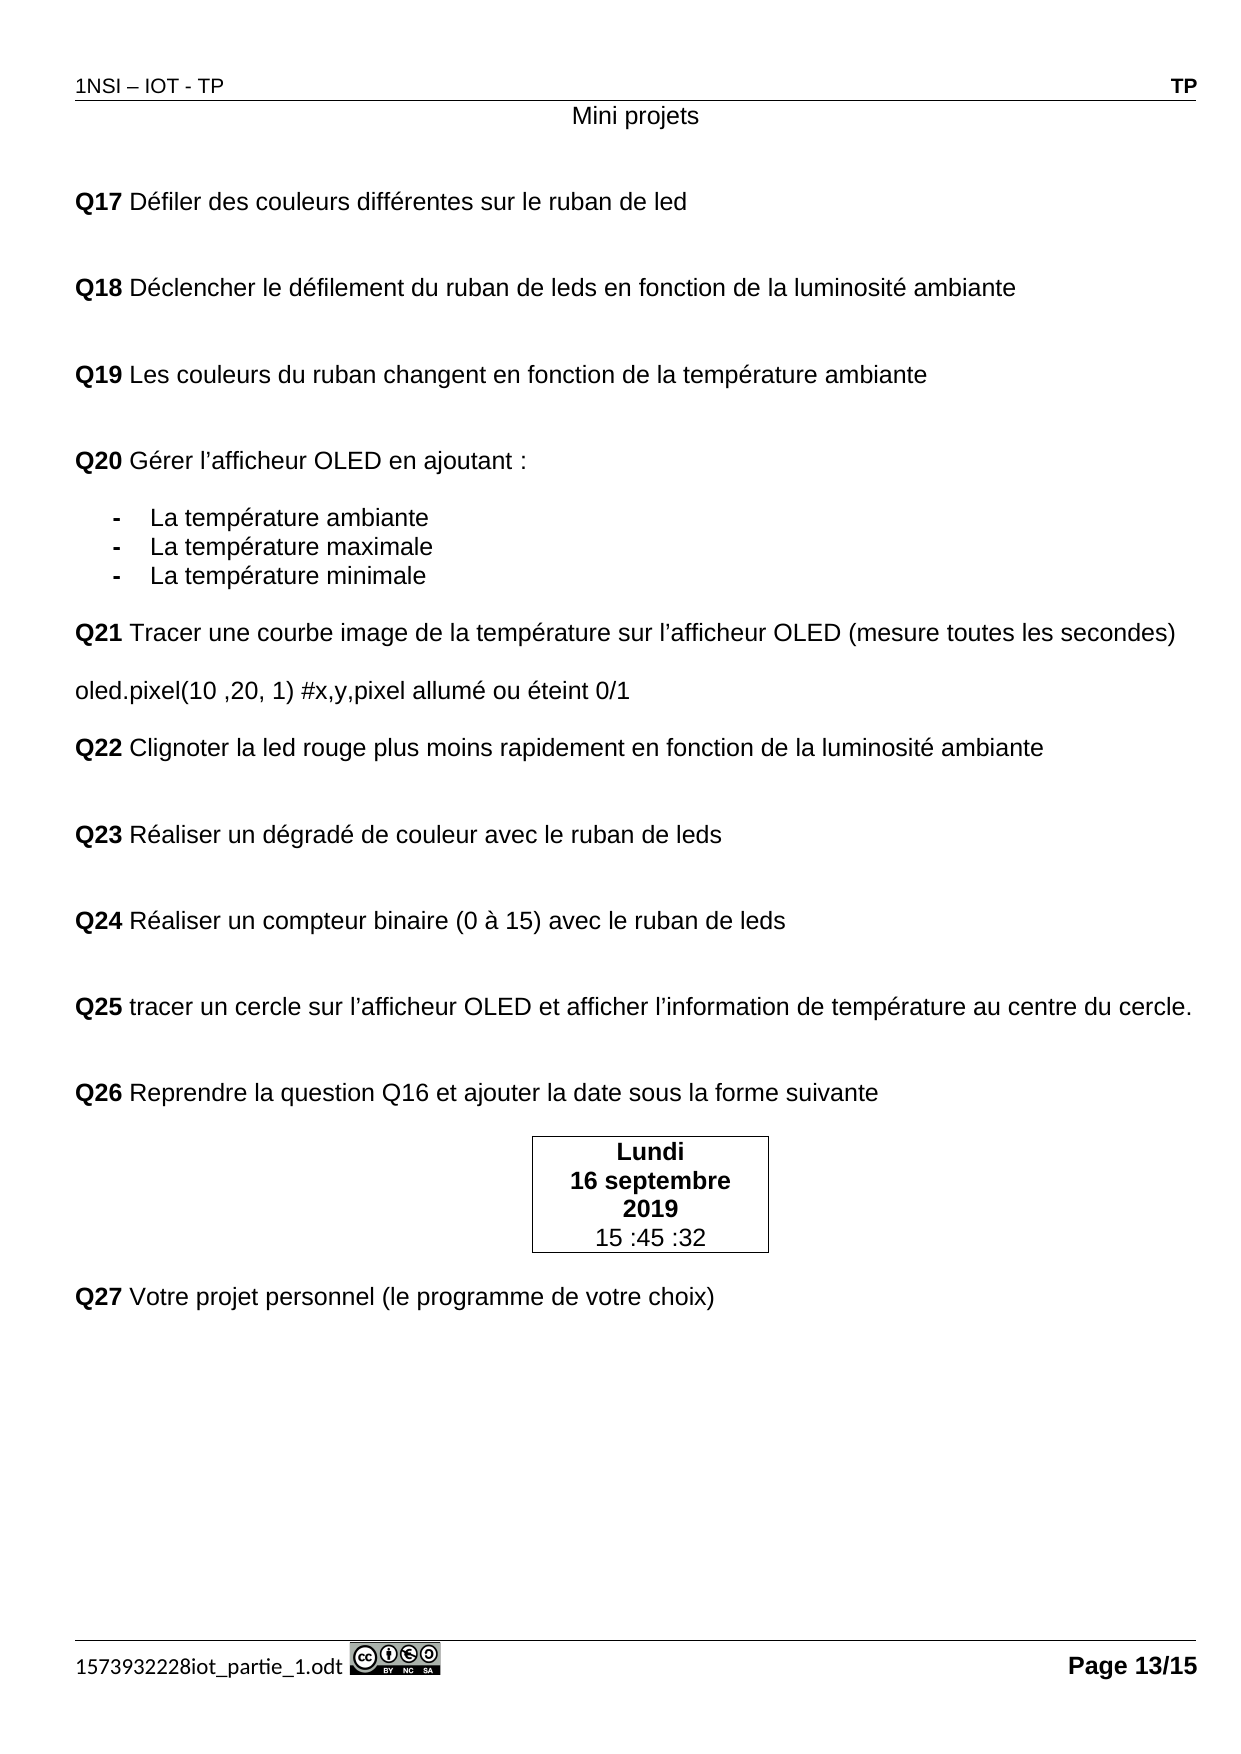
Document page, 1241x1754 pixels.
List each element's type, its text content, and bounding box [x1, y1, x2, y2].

table_cell 2019 [533, 1194, 768, 1223]
text oled.pixel(10 ,20, 1) #x,y,pixel allumé ou éteint 0/1 [75, 676, 1196, 704]
picture [349, 1642, 441, 1675]
text Q24 Réaliser un compteur binaire (0 à 15) avec le ruban de leds [75, 906, 1196, 934]
list La température minimale [112, 561, 1196, 589]
text Q21 Tracer une courbe image de la température sur l’afficheur OLED (mesure toutes les secondes) [75, 618, 1196, 647]
list La température maximale [112, 532, 1196, 561]
text Q27 Votre projet personnel (le programme de votre choix) [75, 1282, 1196, 1310]
text Q25 tracer un cercle sur l’afficheur OLED et afficher l’information de température au centre du cercle. [75, 992, 1196, 1021]
text Q23 Réaliser un dégradé de couleur avec le ruban de leds [75, 819, 1196, 848]
text Q20 Gérer l’afficheur OLED en ajoutant : [75, 446, 1196, 474]
table_header Lundi [533, 1137, 768, 1166]
table_cell 15 :45 :32 [533, 1223, 768, 1252]
text Q22 Clignoter la led rouge plus moins rapidement en fonction de la luminosité ambiante [75, 733, 1196, 762]
text Q18 Déclencher le défilement du ruban de leds en fonction de la luminosité ambiante [75, 273, 1196, 302]
text Q26 Reprendre la question Q16 et ajouter la date sous la forme suivante [75, 1078, 1196, 1107]
text Q19 Les couleurs du ruban changent en fonction de la température ambiante [75, 359, 1196, 388]
table_cell 16 septembre [533, 1166, 768, 1194]
text Mini projets [75, 101, 1196, 129]
text Q17 Défiler des couleurs différentes sur le ruban de led [75, 187, 1196, 216]
list La température ambiante [112, 503, 1196, 532]
